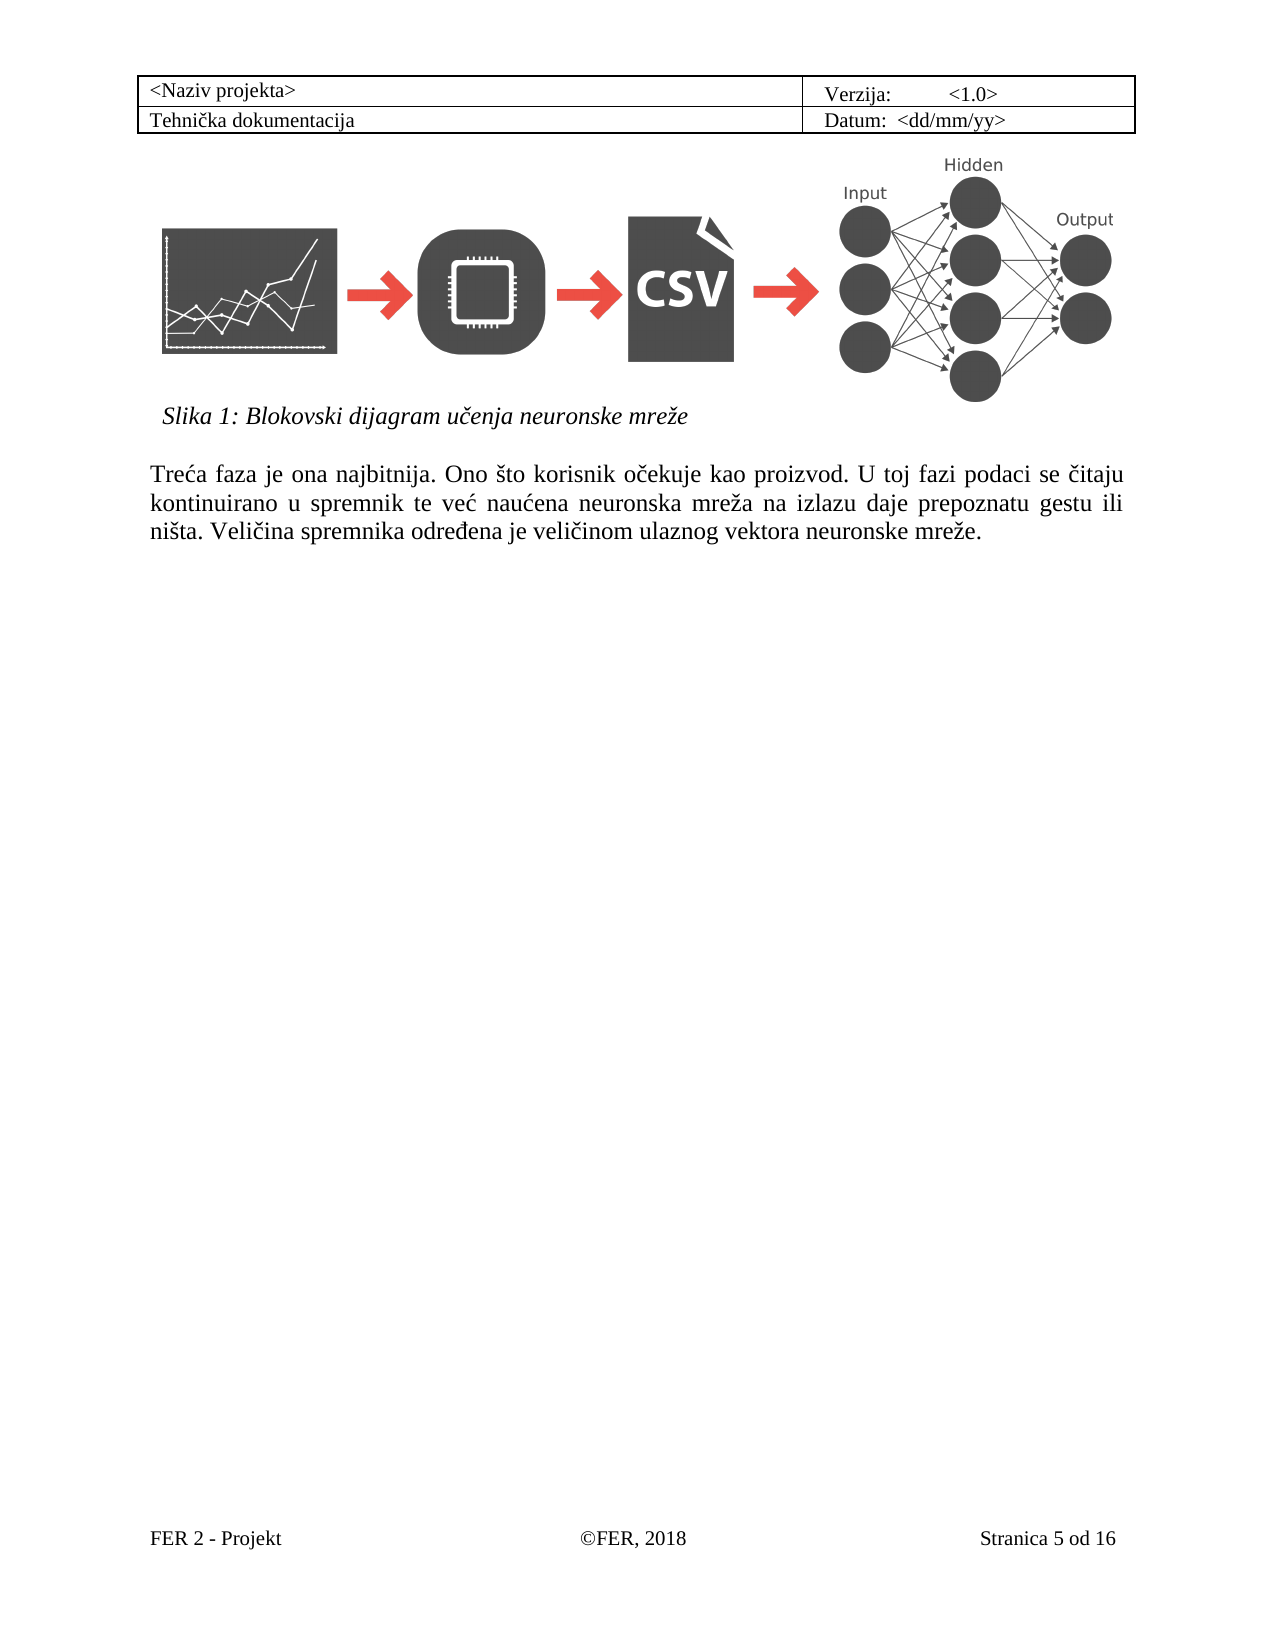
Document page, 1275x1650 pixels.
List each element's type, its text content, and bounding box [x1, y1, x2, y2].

picture [162, 158, 1113, 402]
text Treća faza je ona najbitnija. Ono što korisnik očekuje kao proizvod. U toj fazi podaci se čitaju kontinuirano u spremnik te već naućena neuronska mreža na izlazu daje prepoznatu gestu ili ništa. Veličina spremnika određena je veličinom ulaznog vektora neuronske mreže. [150, 459, 1125, 545]
text Slika 1: Blokovski dijagram učenja neuronske mreže [162, 402, 1113, 430]
